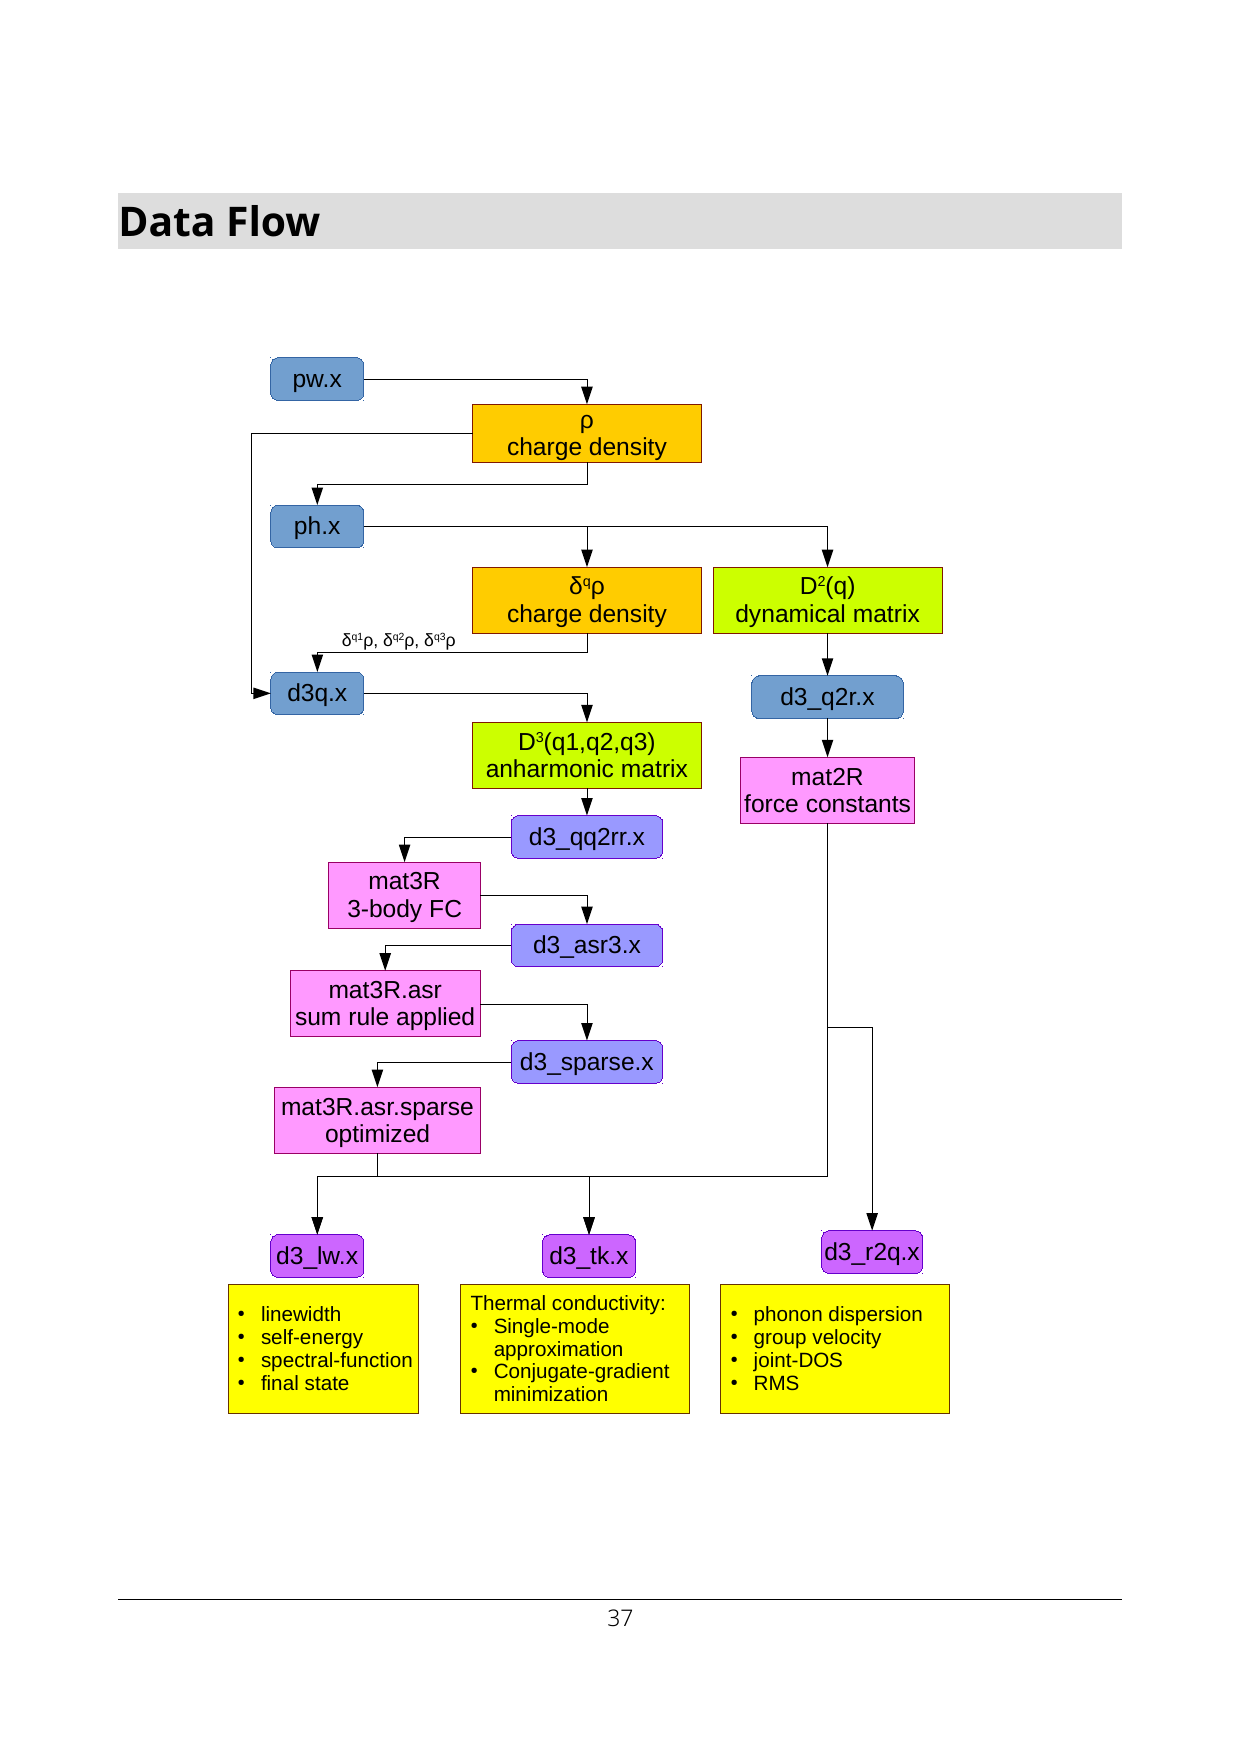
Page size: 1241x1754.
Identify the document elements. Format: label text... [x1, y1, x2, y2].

subtitle Data Flow [118, 193, 1122, 249]
